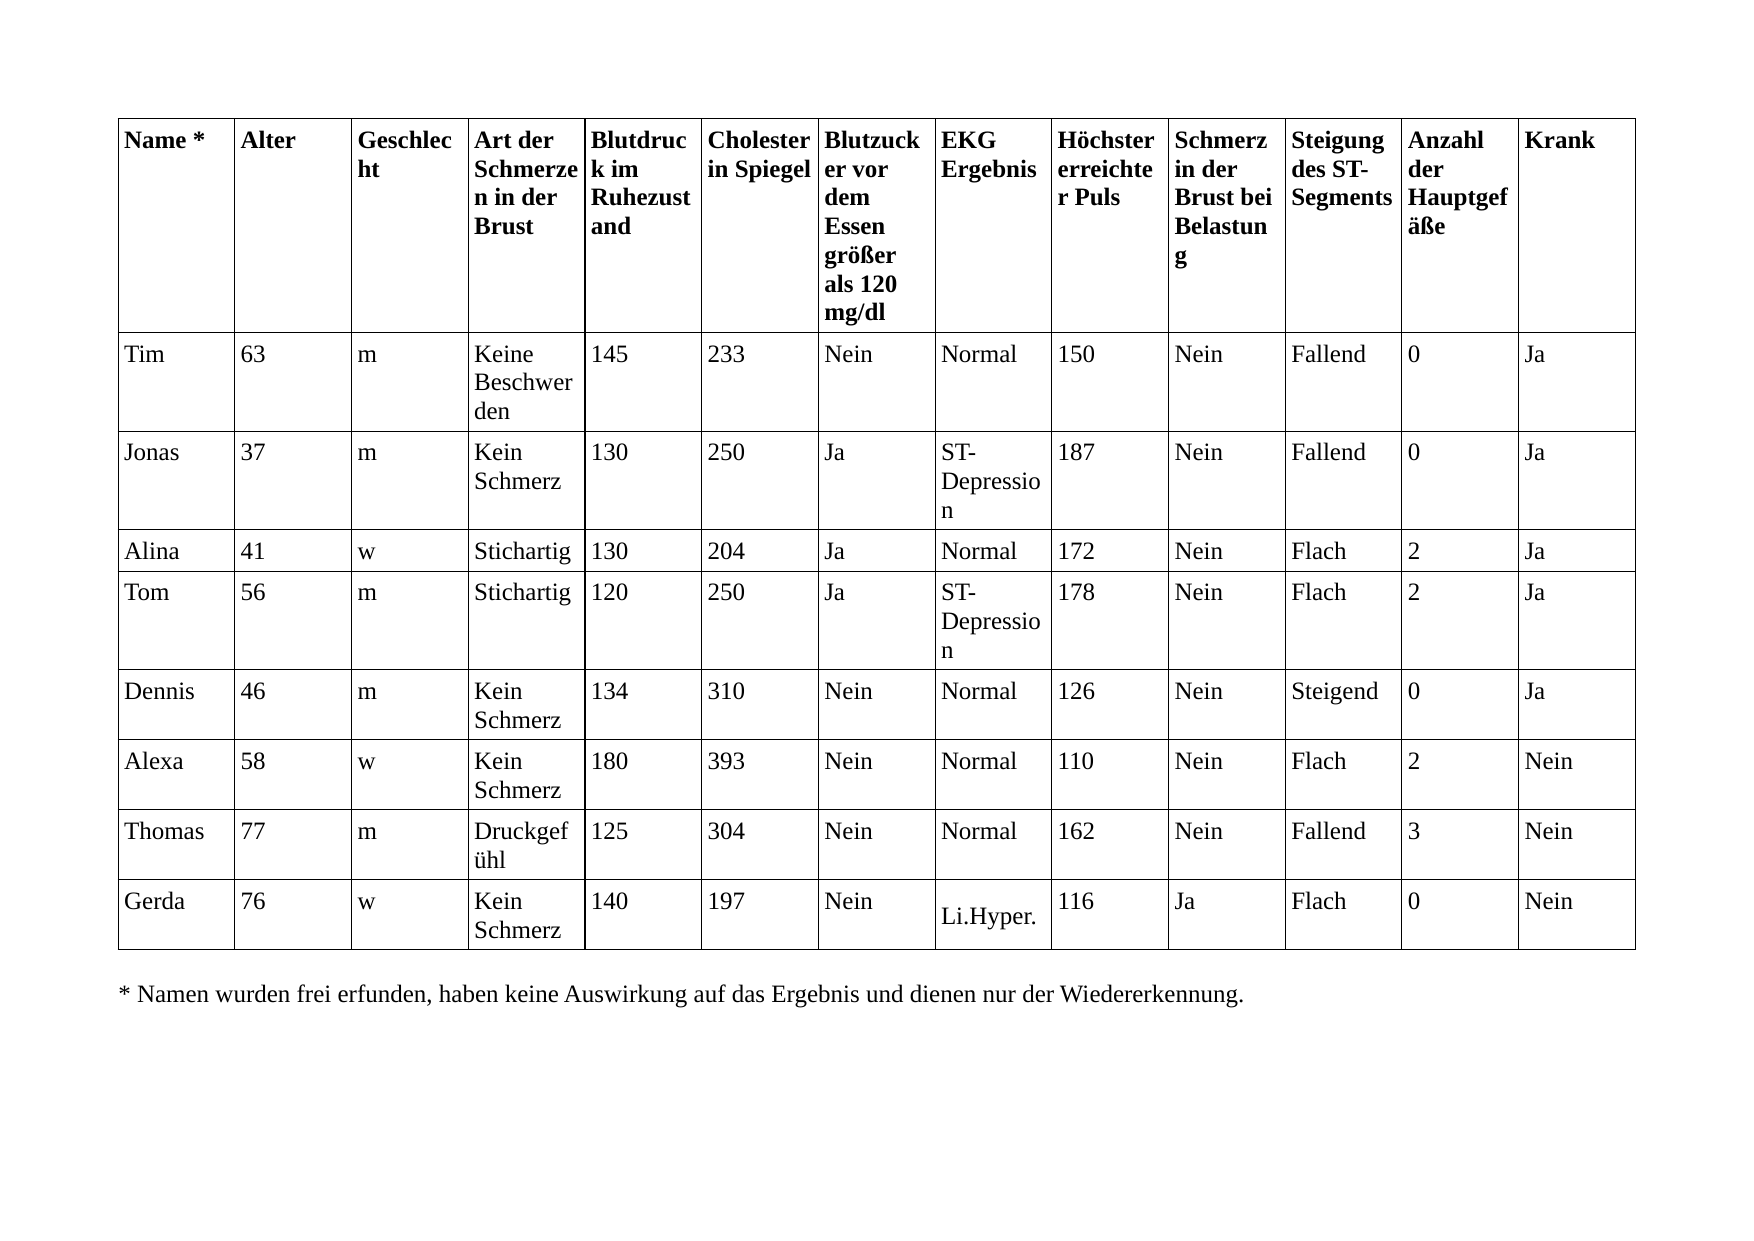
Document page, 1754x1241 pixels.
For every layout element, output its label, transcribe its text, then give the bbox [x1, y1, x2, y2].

table_cell Ja [819, 432, 935, 529]
table_cell Tom [119, 572, 234, 669]
table_cell Alina [119, 530, 234, 571]
table_header Name * [119, 119, 234, 332]
table_cell 2 [1402, 530, 1518, 571]
table_cell Nein [1169, 810, 1285, 879]
table_header Höchster erreichter Puls [1052, 119, 1168, 332]
table_header Alter [235, 119, 351, 332]
table_cell 250 [702, 432, 818, 529]
table_cell Nein [819, 740, 935, 809]
table_cell Nein [819, 333, 935, 431]
table_cell 58 [235, 740, 351, 809]
table_cell Ja [1519, 670, 1635, 739]
table_cell Nein [1519, 880, 1635, 949]
table_cell Nein [1169, 740, 1285, 809]
table_cell Fallend [1286, 432, 1401, 529]
table_cell 0 [1402, 670, 1518, 739]
table_cell w [352, 530, 468, 571]
table_cell 250 [702, 572, 818, 669]
table_cell Kein Schmerz [469, 880, 584, 949]
table_cell Alexa [119, 740, 234, 809]
table_cell 178 [1052, 572, 1168, 669]
table_cell Fallend [1286, 333, 1401, 431]
table_cell 304 [702, 810, 818, 879]
table_cell Ja [1169, 880, 1285, 949]
table_cell 0 [1402, 333, 1518, 431]
table_cell 0 [1402, 432, 1518, 529]
table_cell 393 [702, 740, 818, 809]
table_cell 180 [586, 740, 701, 809]
table_header Anzahl der Hauptgefäße [1402, 119, 1518, 332]
table_cell 187 [1052, 432, 1168, 529]
table_cell Nein [1519, 740, 1635, 809]
table_cell Thomas [119, 810, 234, 879]
table_header Blutzucker vor dem Essen größer als 120 mg/dl [819, 119, 935, 332]
table_cell 46 [235, 670, 351, 739]
table_cell Normal [936, 740, 1051, 809]
table_cell Ja [819, 572, 935, 669]
table_cell 2 [1402, 572, 1518, 669]
table_cell 126 [1052, 670, 1168, 739]
table_cell Kein Schmerz [469, 670, 584, 739]
table_cell 172 [1052, 530, 1168, 571]
table_cell Tim [119, 333, 234, 431]
table_cell Normal [936, 333, 1051, 431]
table_cell Nein [1169, 432, 1285, 529]
table_cell Ja [819, 530, 935, 571]
table_cell 145 [586, 333, 701, 431]
table_cell m [352, 432, 468, 529]
text * Namen wurden frei erfunden, haben keine Auswirkung auf das Ergebnis und dienen nur der Wiedererkennung. [118, 979, 1636, 1008]
table_cell Nein [1169, 530, 1285, 571]
table_cell 140 [586, 880, 701, 949]
table_cell Ja [1519, 530, 1635, 571]
table_cell Flach [1286, 572, 1401, 669]
table_cell m [352, 333, 468, 431]
table_cell 110 [1052, 740, 1168, 809]
table_cell 76 [235, 880, 351, 949]
table_cell 37 [235, 432, 351, 529]
table_cell 233 [702, 333, 818, 431]
table_header Art der Schmerzen in der Brust [469, 119, 584, 332]
table_cell 134 [586, 670, 701, 739]
table_header EKG Ergebnis [936, 119, 1051, 332]
table_cell Nein [1519, 810, 1635, 879]
table_cell 204 [702, 530, 818, 571]
table_cell 130 [586, 432, 701, 529]
table_cell Nein [1169, 572, 1285, 669]
table_cell Ja [1519, 333, 1635, 431]
table_cell 150 [1052, 333, 1168, 431]
table_header Krank [1519, 119, 1635, 332]
table_cell 56 [235, 572, 351, 669]
table_header Geschlecht [352, 119, 468, 332]
table_cell ST-Depression [936, 432, 1051, 529]
table_cell 125 [586, 810, 701, 879]
table_cell w [352, 880, 468, 949]
table_header Steigung des ST-Segments [1286, 119, 1401, 332]
table_cell Druckgefühl [469, 810, 584, 879]
table_cell Stichartig [469, 572, 584, 669]
table_cell Nein [819, 670, 935, 739]
table_cell m [352, 810, 468, 879]
table_cell 116 [1052, 880, 1168, 949]
table_cell Stichartig [469, 530, 584, 571]
table_cell Steigend [1286, 670, 1401, 739]
table_cell Nein [1169, 333, 1285, 431]
table_cell 2 [1402, 740, 1518, 809]
table_cell Normal [936, 810, 1051, 879]
table_cell 162 [1052, 810, 1168, 879]
table_cell Nein [1169, 670, 1285, 739]
table_cell 63 [235, 333, 351, 431]
table_cell ST-Depression [936, 572, 1051, 669]
table_cell 3 [1402, 810, 1518, 879]
table_cell Gerda [119, 880, 234, 949]
table_header Cholesterin Spiegel [702, 119, 818, 332]
table_cell m [352, 572, 468, 669]
table_cell Normal [936, 530, 1051, 571]
table_cell Ja [1519, 572, 1635, 669]
table_header Schmerz in der Brust bei Belastung [1169, 119, 1285, 332]
table_cell 0 [1402, 880, 1518, 949]
table_cell Flach [1286, 530, 1401, 571]
table_cell m [352, 670, 468, 739]
table_cell 310 [702, 670, 818, 739]
table_header Blutdruck im Ruhezustand [586, 119, 701, 332]
table_cell Kein Schmerz [469, 740, 584, 809]
table_cell Jonas [119, 432, 234, 529]
table_cell 120 [586, 572, 701, 669]
table_cell Fallend [1286, 810, 1401, 879]
table_cell Nein [819, 880, 935, 949]
table_cell Kein Schmerz [469, 432, 584, 529]
table_cell Flach [1286, 880, 1401, 949]
table_cell Dennis [119, 670, 234, 739]
table_cell w [352, 740, 468, 809]
table_cell Nein [819, 810, 935, 879]
table_cell 41 [235, 530, 351, 571]
table_cell Li.Hyper. [936, 880, 1051, 949]
table_cell 130 [586, 530, 701, 571]
table_cell 77 [235, 810, 351, 879]
table_cell Ja [1519, 432, 1635, 529]
table_cell 197 [702, 880, 818, 949]
table_cell Normal [936, 670, 1051, 739]
table_cell Flach [1286, 740, 1401, 809]
table_cell Keine Beschwerden [469, 333, 584, 431]
